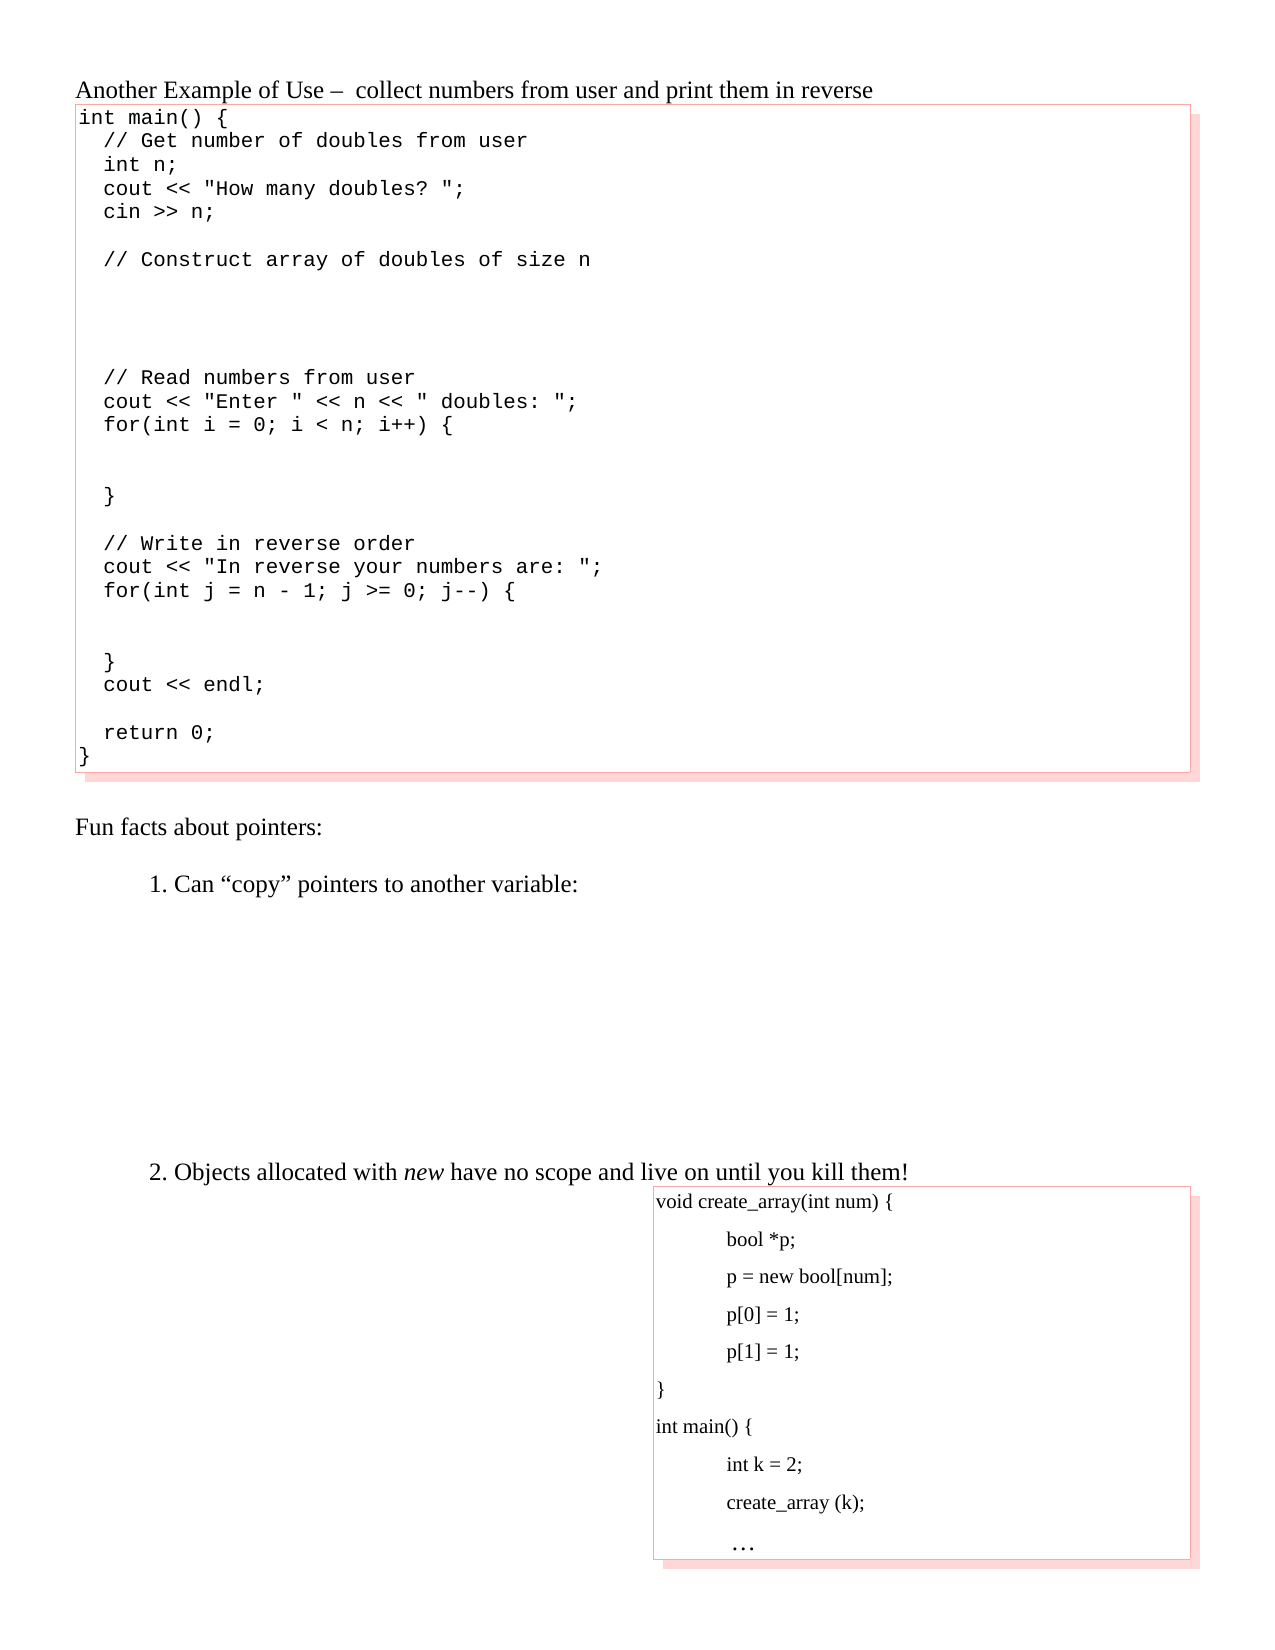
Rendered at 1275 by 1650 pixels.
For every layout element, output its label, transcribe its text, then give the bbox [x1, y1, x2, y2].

text int main() { [76, 105, 1189, 127]
text Fun facts about pointers: [75, 812, 1200, 841]
text // Construct array of doubles of size n [76, 246, 1189, 272]
text … [654, 1524, 1189, 1559]
text } [76, 742, 1189, 772]
text void create_array(int num) { [654, 1187, 1189, 1216]
text 2. Objects allocated with new have no scope and live on until you kill them! [75, 1157, 1200, 1186]
text cout << endl; [76, 671, 1189, 698]
text create_array (k); [654, 1487, 1189, 1517]
text int k = 2; [654, 1449, 1189, 1479]
text } [76, 648, 1189, 671]
text p[1] = 1; [654, 1336, 1189, 1366]
text return 0; [76, 718, 1189, 742]
text cin >> n; [76, 198, 1189, 225]
text } [654, 1374, 1189, 1404]
text p = new bool[num]; [654, 1261, 1189, 1291]
text Another Example of Use – collect numbers from user and print them in reverse [75, 75, 1200, 104]
text } [76, 482, 1189, 509]
text for(int i = 0; i < n; i++) { [76, 411, 1189, 438]
text 1. Can “copy” pointers to another variable: [75, 869, 1200, 898]
text // Read numbers from user [76, 364, 1189, 387]
text // Get number of doubles from user [76, 127, 1189, 151]
text p[0] = 1; [654, 1298, 1189, 1329]
text int main() { [654, 1411, 1189, 1442]
text int n; [76, 151, 1189, 175]
text for(int j = n - 1; j >= 0; j--) { [76, 577, 1189, 603]
text bool *p; [654, 1223, 1189, 1254]
text cout << "Enter " << n << " doubles: "; [76, 387, 1189, 411]
text cout << "In reverse your numbers are: "; [76, 553, 1189, 577]
text // Write in reverse order [76, 529, 1189, 553]
text cout << "How many doubles? "; [76, 175, 1189, 198]
